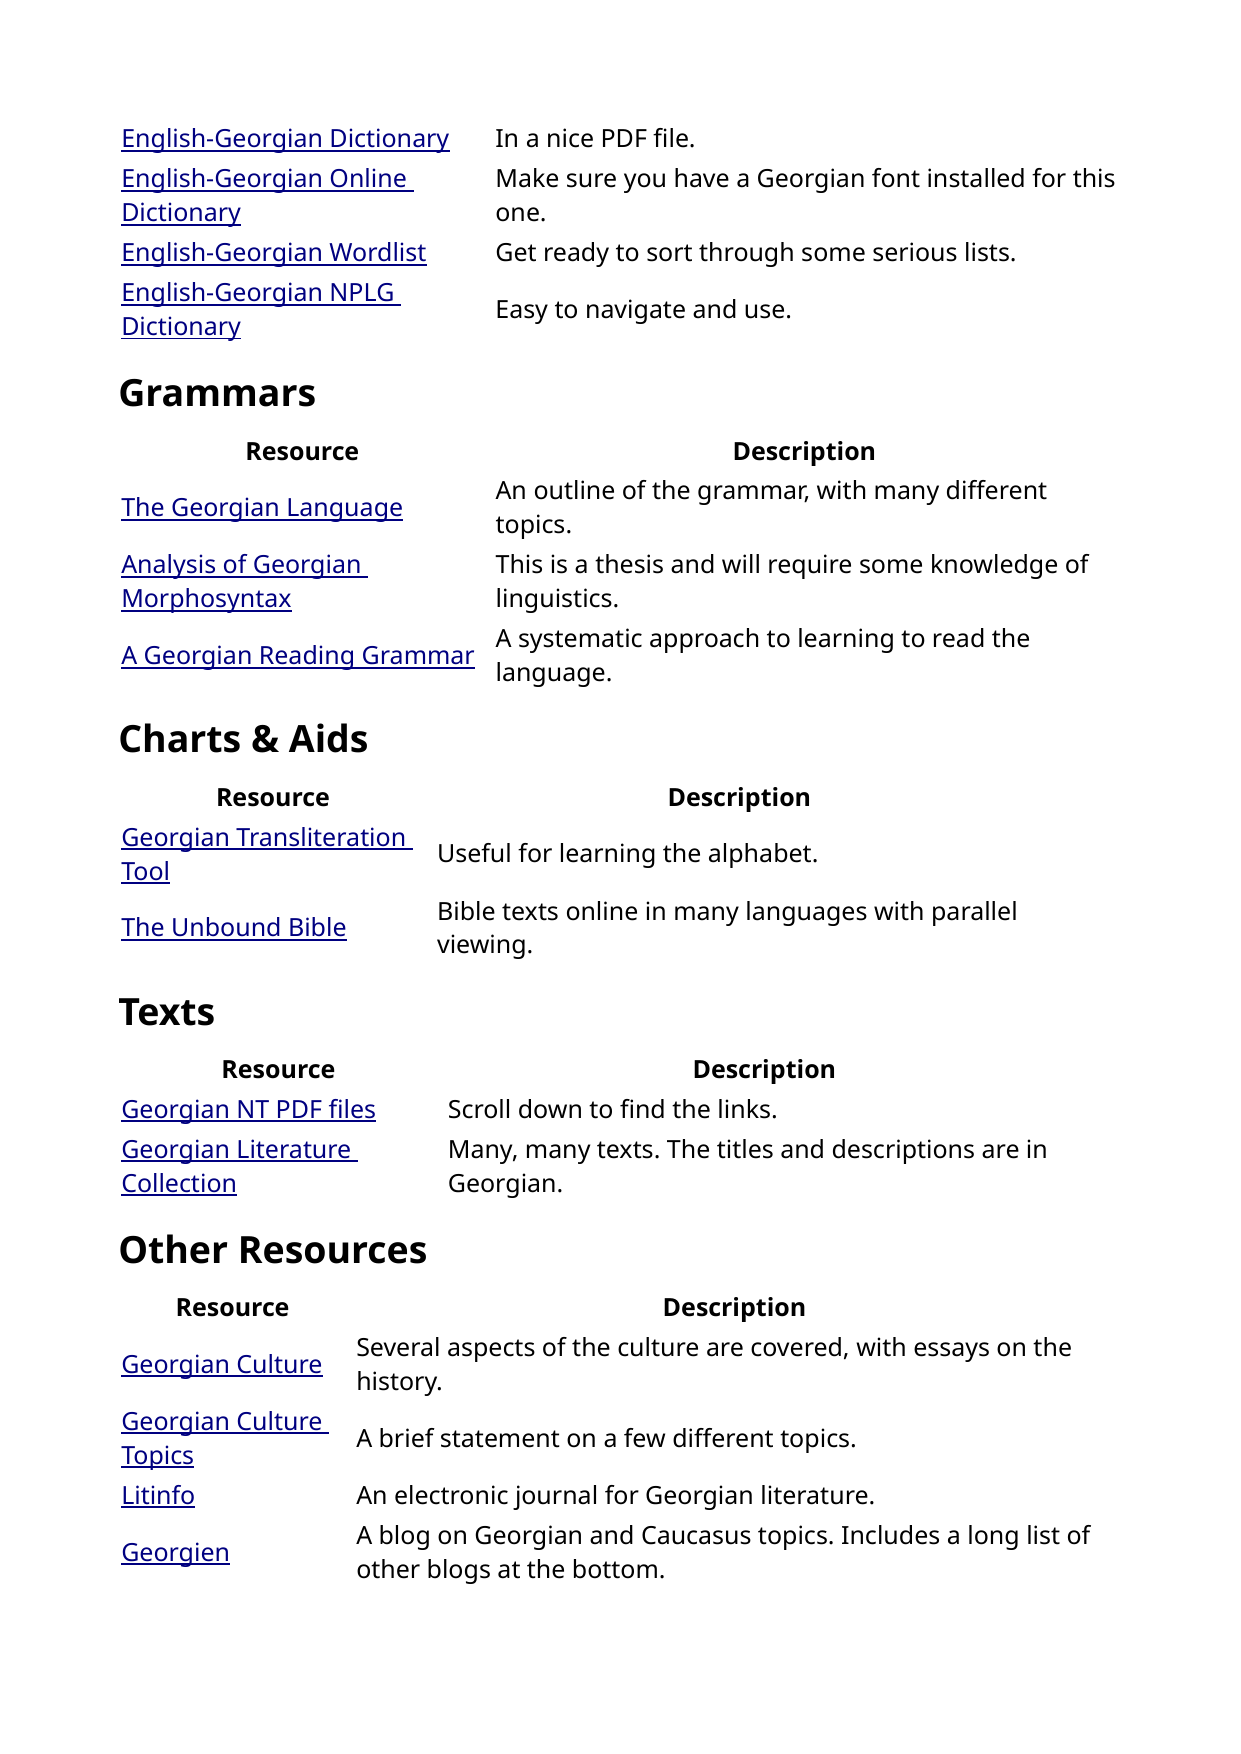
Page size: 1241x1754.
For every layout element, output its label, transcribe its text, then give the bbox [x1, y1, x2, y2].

table_cell A Georgian Reading Grammar [118, 618, 492, 692]
table_cell English-Georgian Wordlist [118, 232, 492, 272]
table_cell The Georgian Language [118, 470, 492, 544]
table_cell Georgian Culture Topics [118, 1401, 353, 1474]
table_cell Georgien [118, 1514, 353, 1588]
subtitle Texts [118, 985, 1122, 1036]
table_cell Georgian Transliteration Tool [118, 816, 434, 890]
table_cell A systematic approach to learning to read the language. [493, 618, 1122, 692]
table_header Resource [118, 1287, 353, 1327]
table_cell Georgian Culture [118, 1327, 353, 1401]
table_cell In a nice PDF file. [492, 118, 1122, 158]
table_cell A blog on Georgian and Caucasus topics. Includes a long list of other blogs at the bottom. [353, 1514, 1122, 1588]
table_header Description [353, 1287, 1122, 1327]
table_cell English-Georgian NPLG Dictionary [118, 272, 492, 346]
table_cell English-Georgian Online Dictionary [118, 158, 492, 232]
table_cell Many, many texts. The titles and descriptions are in Georgian. [445, 1128, 1090, 1202]
table_cell An electronic journal for Georgian literature. [353, 1475, 1122, 1514]
table_header Description [445, 1049, 1090, 1088]
table_cell A brief statement on a few different topics. [353, 1401, 1122, 1474]
table_cell Make sure you have a Georgian font installed for this one. [492, 158, 1122, 232]
table_cell Georgian Literature Collection [118, 1128, 445, 1202]
table_cell Analysis of Georgian Morphosyntax [118, 544, 492, 618]
table_cell Bible texts online in many languages with parallel viewing. [434, 890, 1051, 964]
table_cell English-Georgian Dictionary [118, 118, 492, 158]
table_cell Georgian NT PDF files [118, 1089, 445, 1128]
table_header Description [493, 430, 1122, 470]
table_cell Useful for learning the alphabet. [434, 816, 1051, 890]
table_cell Get ready to sort through some serious lists. [492, 232, 1122, 272]
table_cell Easy to navigate and use. [492, 272, 1122, 346]
subtitle Grammars [118, 367, 1122, 418]
table_header Resource [118, 776, 434, 816]
table_header Resource [118, 430, 492, 470]
table_header Resource [118, 1049, 445, 1088]
table_cell Several aspects of the culture are covered, with essays on the history. [353, 1327, 1122, 1401]
table_cell This is a thesis and will require some knowledge of linguistics. [493, 544, 1122, 618]
table_cell An outline of the grammar, with many different topics. [493, 470, 1122, 544]
table_cell The Unbound Bible [118, 890, 434, 964]
subtitle Charts & Aids [118, 713, 1122, 764]
table_header Description [434, 776, 1051, 816]
table_cell Litinfo [118, 1475, 353, 1514]
subtitle Other Resources [118, 1223, 1122, 1274]
table_cell Scroll down to find the links. [445, 1089, 1090, 1128]
